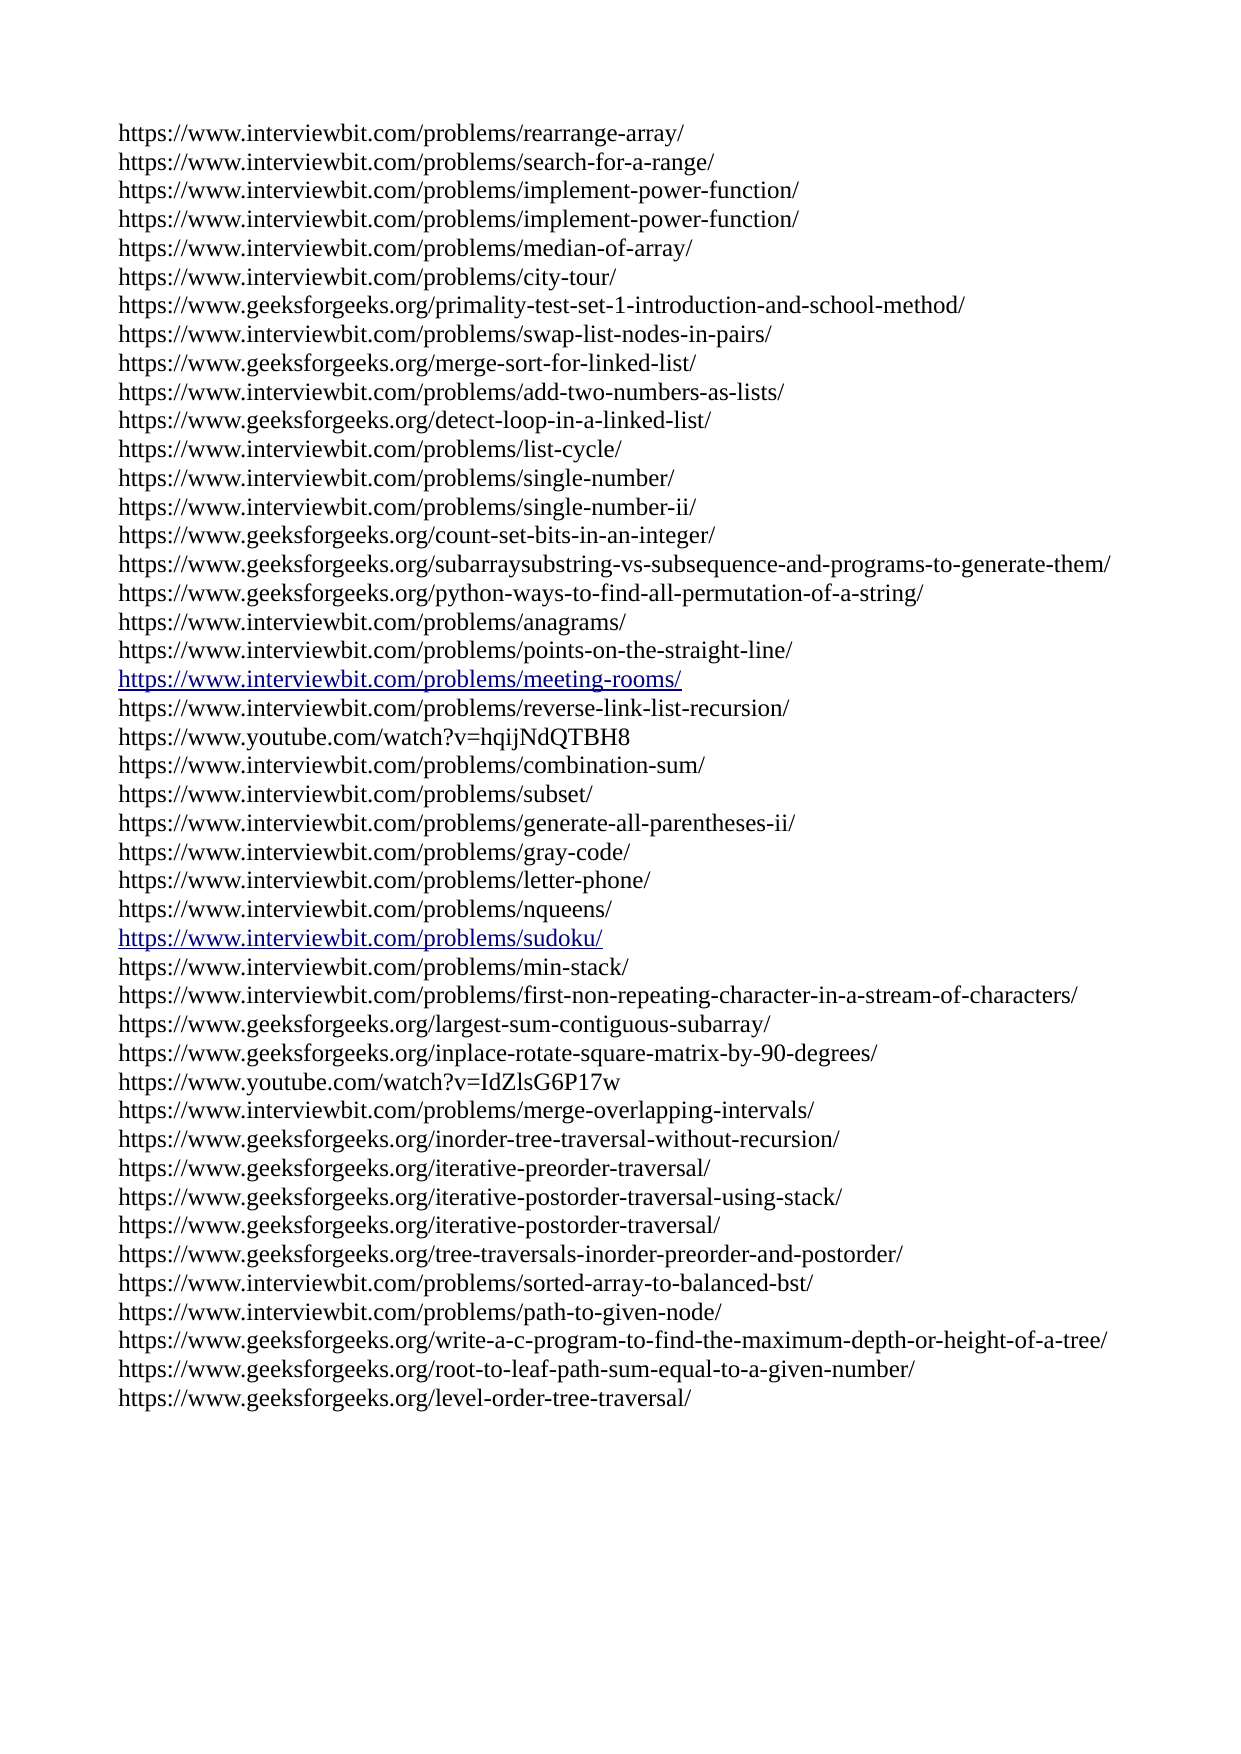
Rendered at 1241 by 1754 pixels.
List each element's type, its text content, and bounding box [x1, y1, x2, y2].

text https://www.geeksforgeeks.org/subarraysubstring-vs-subsequence-and-programs-to-generate-them/ [118, 549, 1122, 578]
text https://www.geeksforgeeks.org/inorder-tree-traversal-without-recursion/ [118, 1124, 1122, 1153]
text https://www.interviewbit.com/problems/points-on-the-straight-line/ [118, 636, 1122, 664]
text https://www.interviewbit.com/problems/add-two-numbers-as-lists/ [118, 377, 1122, 406]
text https://www.interviewbit.com/problems/list-cycle/ [118, 434, 1122, 463]
text https://www.interviewbit.com/problems/generate-all-parentheses-ii/ [118, 808, 1122, 837]
text https://www.interviewbit.com/problems/gray-code/ [118, 837, 1122, 866]
text https://www.interviewbit.com/problems/merge-overlapping-intervals/ [118, 1096, 1122, 1124]
text https://www.interviewbit.com/problems/path-to-given-node/ [118, 1297, 1122, 1326]
text https://www.interviewbit.com/problems/subset/ [118, 779, 1122, 808]
text https://www.interviewbit.com/problems/city-tour/ [118, 262, 1122, 291]
text https://www.interviewbit.com/problems/anagrams/ [118, 607, 1122, 636]
text https://www.geeksforgeeks.org/write-a-c-program-to-find-the-maximum-depth-or-height-of-a-tree/ [118, 1326, 1122, 1354]
text https://www.interviewbit.com/problems/letter-phone/ [118, 866, 1122, 894]
text https://www.geeksforgeeks.org/primality-test-set-1-introduction-and-school-method/ [118, 291, 1122, 319]
text https://www.interviewbit.com/problems/implement-power-function/ [118, 176, 1122, 204]
text https://www.geeksforgeeks.org/python-ways-to-find-all-permutation-of-a-string/ [118, 578, 1122, 607]
text https://www.interviewbit.com/problems/first-non-repeating-character-in-a-stream-of-characters/ [118, 981, 1122, 1009]
text https://www.interviewbit.com/problems/sudoku/ [118, 923, 1122, 952]
text https://www.geeksforgeeks.org/count-set-bits-in-an-integer/ [118, 521, 1122, 549]
text https://www.interviewbit.com/problems/combination-sum/ [118, 751, 1122, 779]
text https://www.youtube.com/watch?v=IdZlsG6P17w [118, 1067, 1122, 1096]
text https://www.geeksforgeeks.org/tree-traversals-inorder-preorder-and-postorder/ [118, 1239, 1122, 1268]
text https://www.interviewbit.com/problems/swap-list-nodes-in-pairs/ [118, 319, 1122, 348]
text https://www.youtube.com/watch?v=hqijNdQTBH8 [118, 722, 1122, 751]
text https://www.geeksforgeeks.org/root-to-leaf-path-sum-equal-to-a-given-number/ [118, 1354, 1122, 1383]
text https://www.interviewbit.com/problems/nqueens/ [118, 894, 1122, 923]
text https://www.interviewbit.com/problems/single-number/ [118, 463, 1122, 492]
text https://www.geeksforgeeks.org/iterative-preorder-traversal/ [118, 1153, 1122, 1182]
text https://www.interviewbit.com/problems/single-number-ii/ [118, 492, 1122, 521]
text https://www.geeksforgeeks.org/iterative-postorder-traversal/ [118, 1211, 1122, 1239]
text https://www.interviewbit.com/problems/implement-power-function/ [118, 204, 1122, 233]
text https://www.interviewbit.com/problems/median-of-array/ [118, 233, 1122, 262]
text https://www.interviewbit.com/problems/min-stack/ [118, 952, 1122, 981]
text https://www.geeksforgeeks.org/merge-sort-for-linked-list/ [118, 348, 1122, 377]
text https://www.interviewbit.com/problems/sorted-array-to-balanced-bst/ [118, 1268, 1122, 1297]
text https://www.interviewbit.com/problems/search-for-a-range/ [118, 147, 1122, 176]
text https://www.geeksforgeeks.org/iterative-postorder-traversal-using-stack/ [118, 1182, 1122, 1211]
text https://www.geeksforgeeks.org/inplace-rotate-square-matrix-by-90-degrees/ [118, 1038, 1122, 1067]
text https://www.interviewbit.com/problems/reverse-link-list-recursion/ [118, 693, 1122, 722]
text https://www.geeksforgeeks.org/detect-loop-in-a-linked-list/ [118, 406, 1122, 434]
text https://www.interviewbit.com/problems/rearrange-array/ [118, 118, 1122, 147]
text https://www.geeksforgeeks.org/level-order-tree-traversal/ [118, 1383, 1122, 1412]
text https://www.interviewbit.com/problems/meeting-rooms/ [118, 664, 1122, 693]
text https://www.geeksforgeeks.org/largest-sum-contiguous-subarray/ [118, 1009, 1122, 1038]
